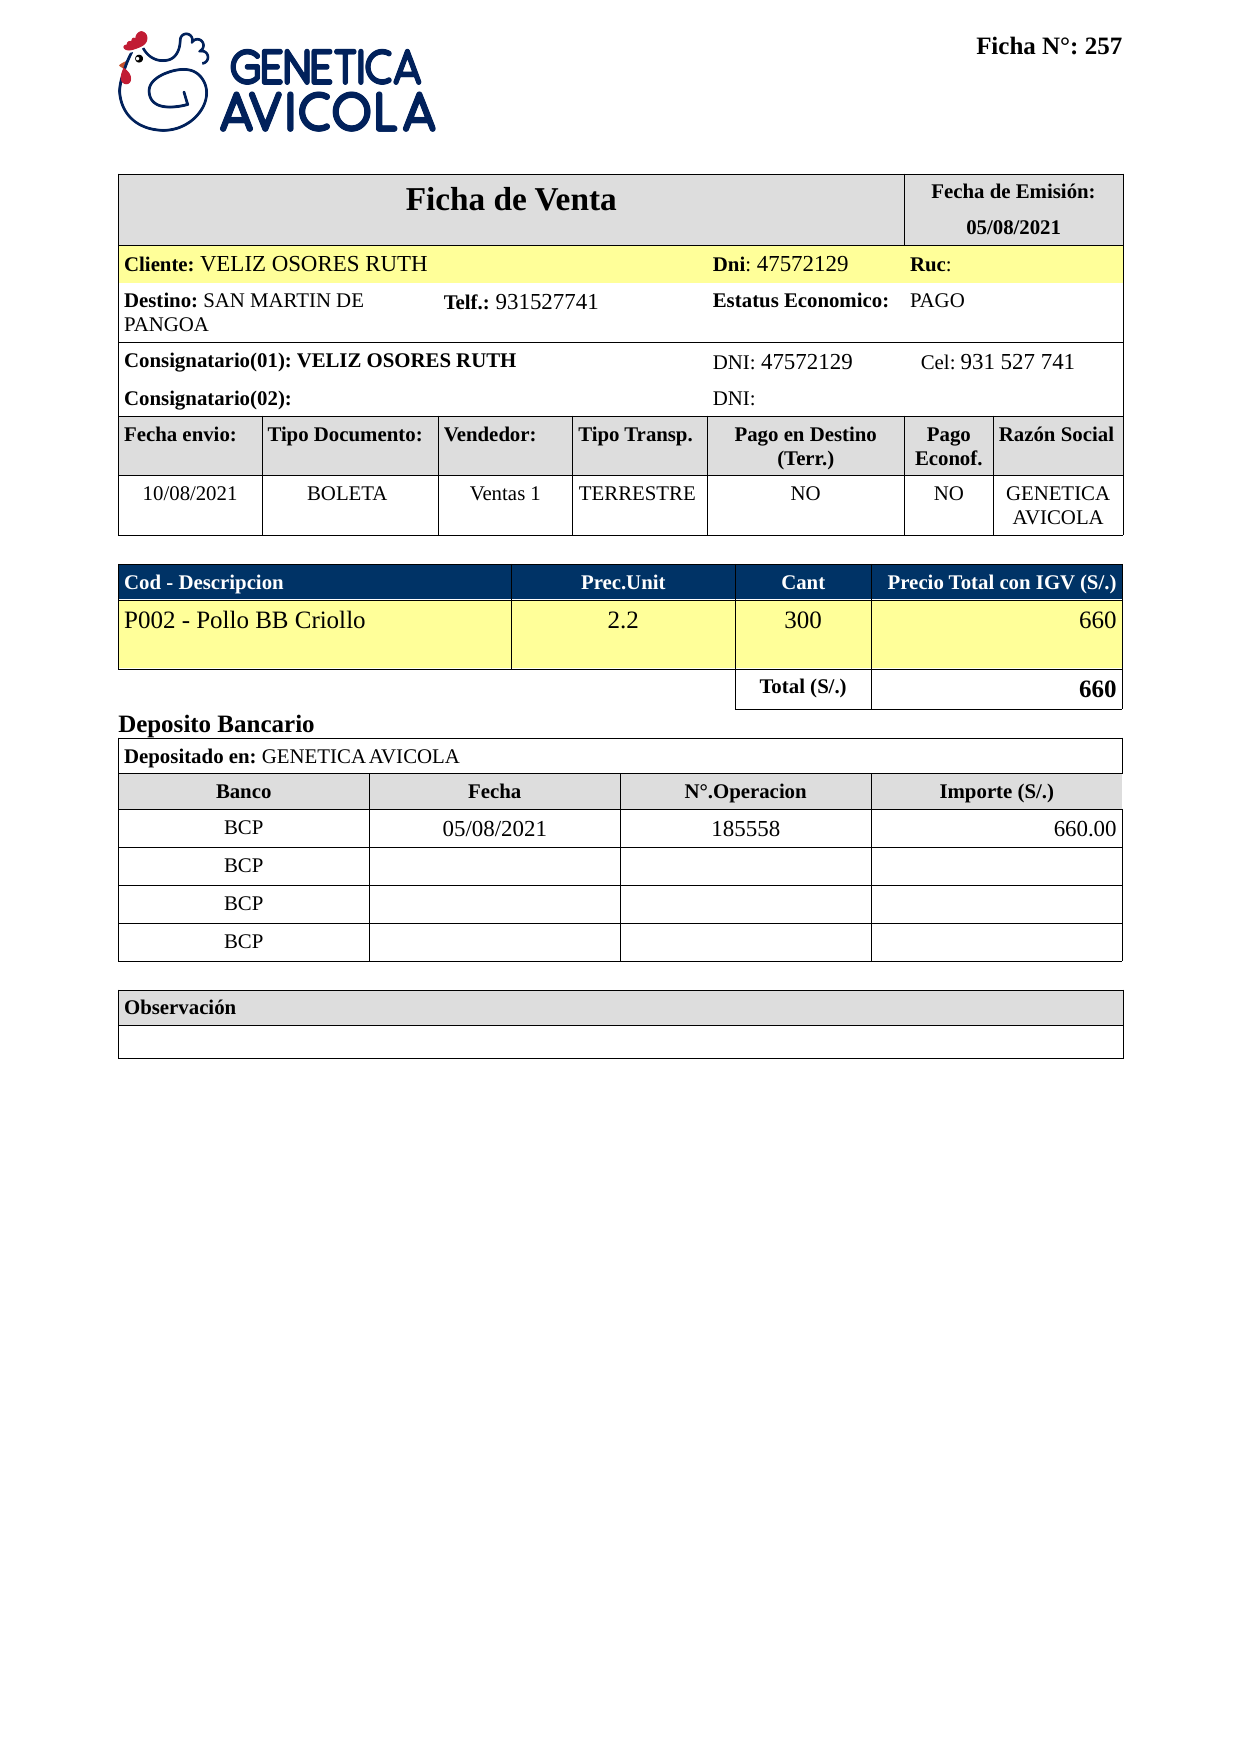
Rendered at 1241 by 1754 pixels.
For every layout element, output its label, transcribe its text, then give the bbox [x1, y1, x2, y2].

table_cell 05/08/2021 [905, 209, 1123, 245]
table_cell N°.Operacion [621, 774, 871, 809]
table_cell DNI: 47572129 [707, 343, 915, 380]
table_cell Total (S/.) [736, 670, 871, 709]
table_cell Pago en Destino (Terr.) [708, 417, 904, 475]
table_cell 185558 [621, 810, 871, 847]
table_header Depositado en: GENETICA AVICOLA [119, 739, 1122, 773]
table_header Cant [736, 565, 871, 599]
table_cell Pago Econof. [905, 417, 993, 475]
table_cell [370, 848, 620, 885]
table_cell 660.00 [872, 810, 1122, 847]
table_cell 300 [736, 601, 871, 668]
table_cell Razón Social [994, 417, 1123, 475]
table_cell BCP [119, 886, 369, 923]
table_cell 660 [872, 670, 1122, 709]
table_cell [872, 924, 1122, 961]
table_cell Fecha envio: [119, 417, 262, 475]
table_cell GENETICA AVICOLA [994, 476, 1123, 535]
table_cell Fecha [370, 774, 620, 809]
table_cell [118, 670, 511, 709]
table_cell BCP [119, 810, 369, 847]
table_cell BCP [119, 924, 369, 961]
table_cell BCP [119, 848, 369, 885]
table_cell [119, 1026, 1123, 1058]
text Deposito Bancario [118, 709, 1122, 738]
table_cell NO [708, 476, 904, 535]
table_cell Dni: 47572129 [707, 246, 904, 283]
table_cell [511, 670, 735, 709]
table_cell 660 [872, 601, 1122, 668]
table_header Cod - Descripcion [119, 565, 511, 599]
table_cell Cliente: VELIZ OSORES RUTH [119, 246, 707, 283]
table_cell Ruc: [904, 246, 1123, 283]
table_cell 10/08/2021 [119, 476, 262, 535]
table_cell TERRESTRE [573, 476, 707, 535]
table_cell Banco [119, 774, 369, 809]
table_cell [872, 848, 1122, 885]
table_cell Estatus Economico: [707, 283, 904, 342]
table_cell Ventas 1 [439, 476, 572, 535]
table_header Precio Total con IGV (S/.) [872, 565, 1122, 599]
table_cell Importe (S/.) [872, 774, 1122, 809]
table_cell Cel: 931 527 741 [915, 343, 1123, 380]
picture [118, 31, 436, 132]
table_cell PAGO [904, 283, 1123, 342]
table_cell P002 - Pollo BB Criollo [119, 601, 511, 668]
table_header Ficha de Venta [119, 175, 904, 245]
table_cell [621, 924, 871, 961]
table_cell NO [905, 476, 993, 535]
table_header Fecha de Emisión: [905, 175, 1123, 209]
table_header Observación [119, 991, 1123, 1025]
table_cell [621, 886, 871, 923]
table_cell Tipo Transp. [573, 417, 707, 475]
table_cell [370, 886, 620, 923]
table_cell [370, 924, 620, 961]
table_cell Tipo Documento: [263, 417, 438, 475]
table_cell BOLETA [263, 476, 438, 535]
table_cell 05/08/2021 [370, 810, 620, 847]
table_cell [872, 886, 1122, 923]
table_cell Consignatario(02): [119, 380, 707, 416]
table_cell Vendedor: [439, 417, 572, 475]
table_header Prec.Unit [512, 565, 735, 599]
table_cell 2.2 [512, 601, 735, 668]
table_cell Telf.: 931527741 [438, 283, 707, 342]
table_cell Destino: SAN MARTIN DE PANGOA [119, 283, 438, 342]
table_cell DNI: [707, 380, 1123, 416]
table_cell Consignatario(01): VELIZ OSORES RUTH [119, 343, 707, 380]
table_cell [621, 848, 871, 885]
